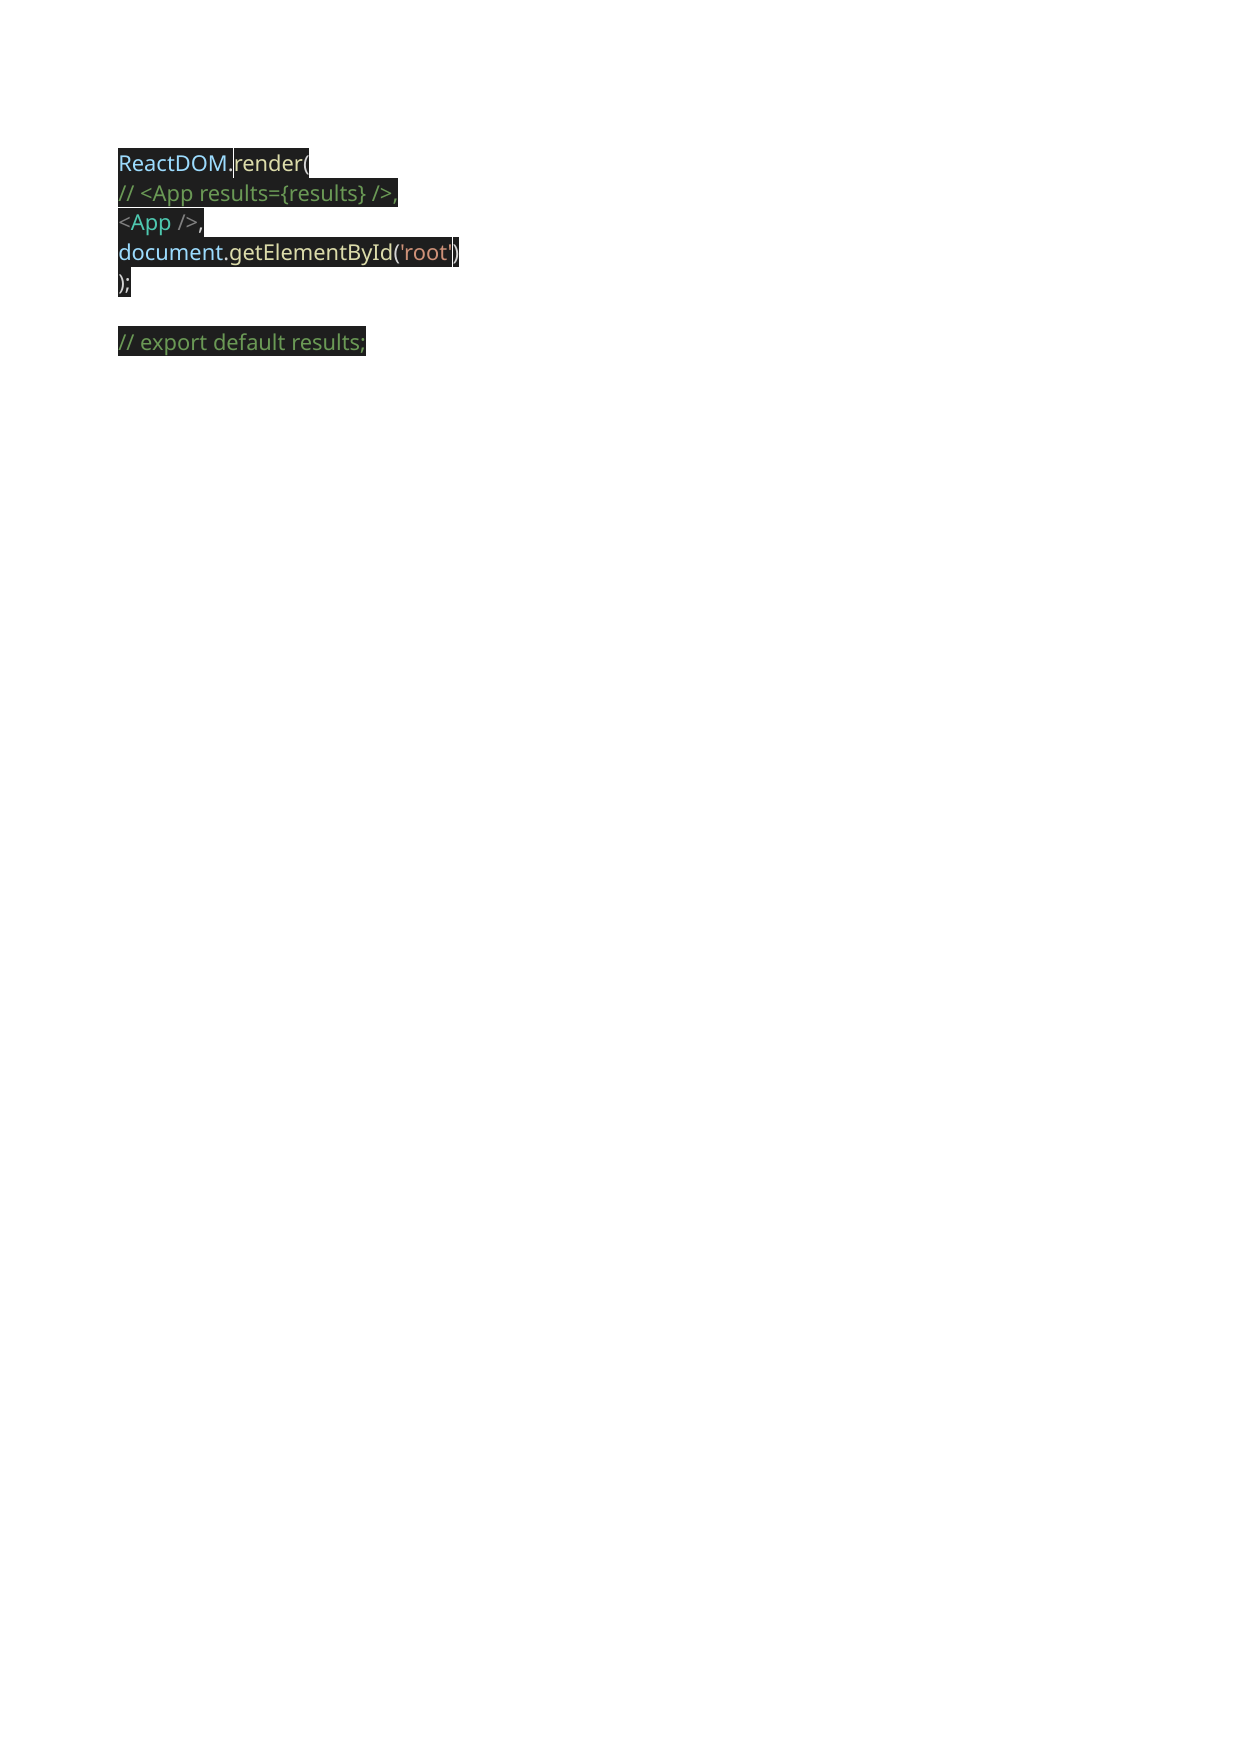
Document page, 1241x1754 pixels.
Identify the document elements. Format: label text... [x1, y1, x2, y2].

text <App />, [118, 207, 1122, 237]
text // export default results; [118, 326, 1122, 356]
text document.getElementById('root') [118, 237, 1122, 267]
text ReactDOM.render( [118, 148, 1122, 178]
text ); [118, 267, 1122, 297]
text // <App results={results} />, [118, 178, 1122, 207]
